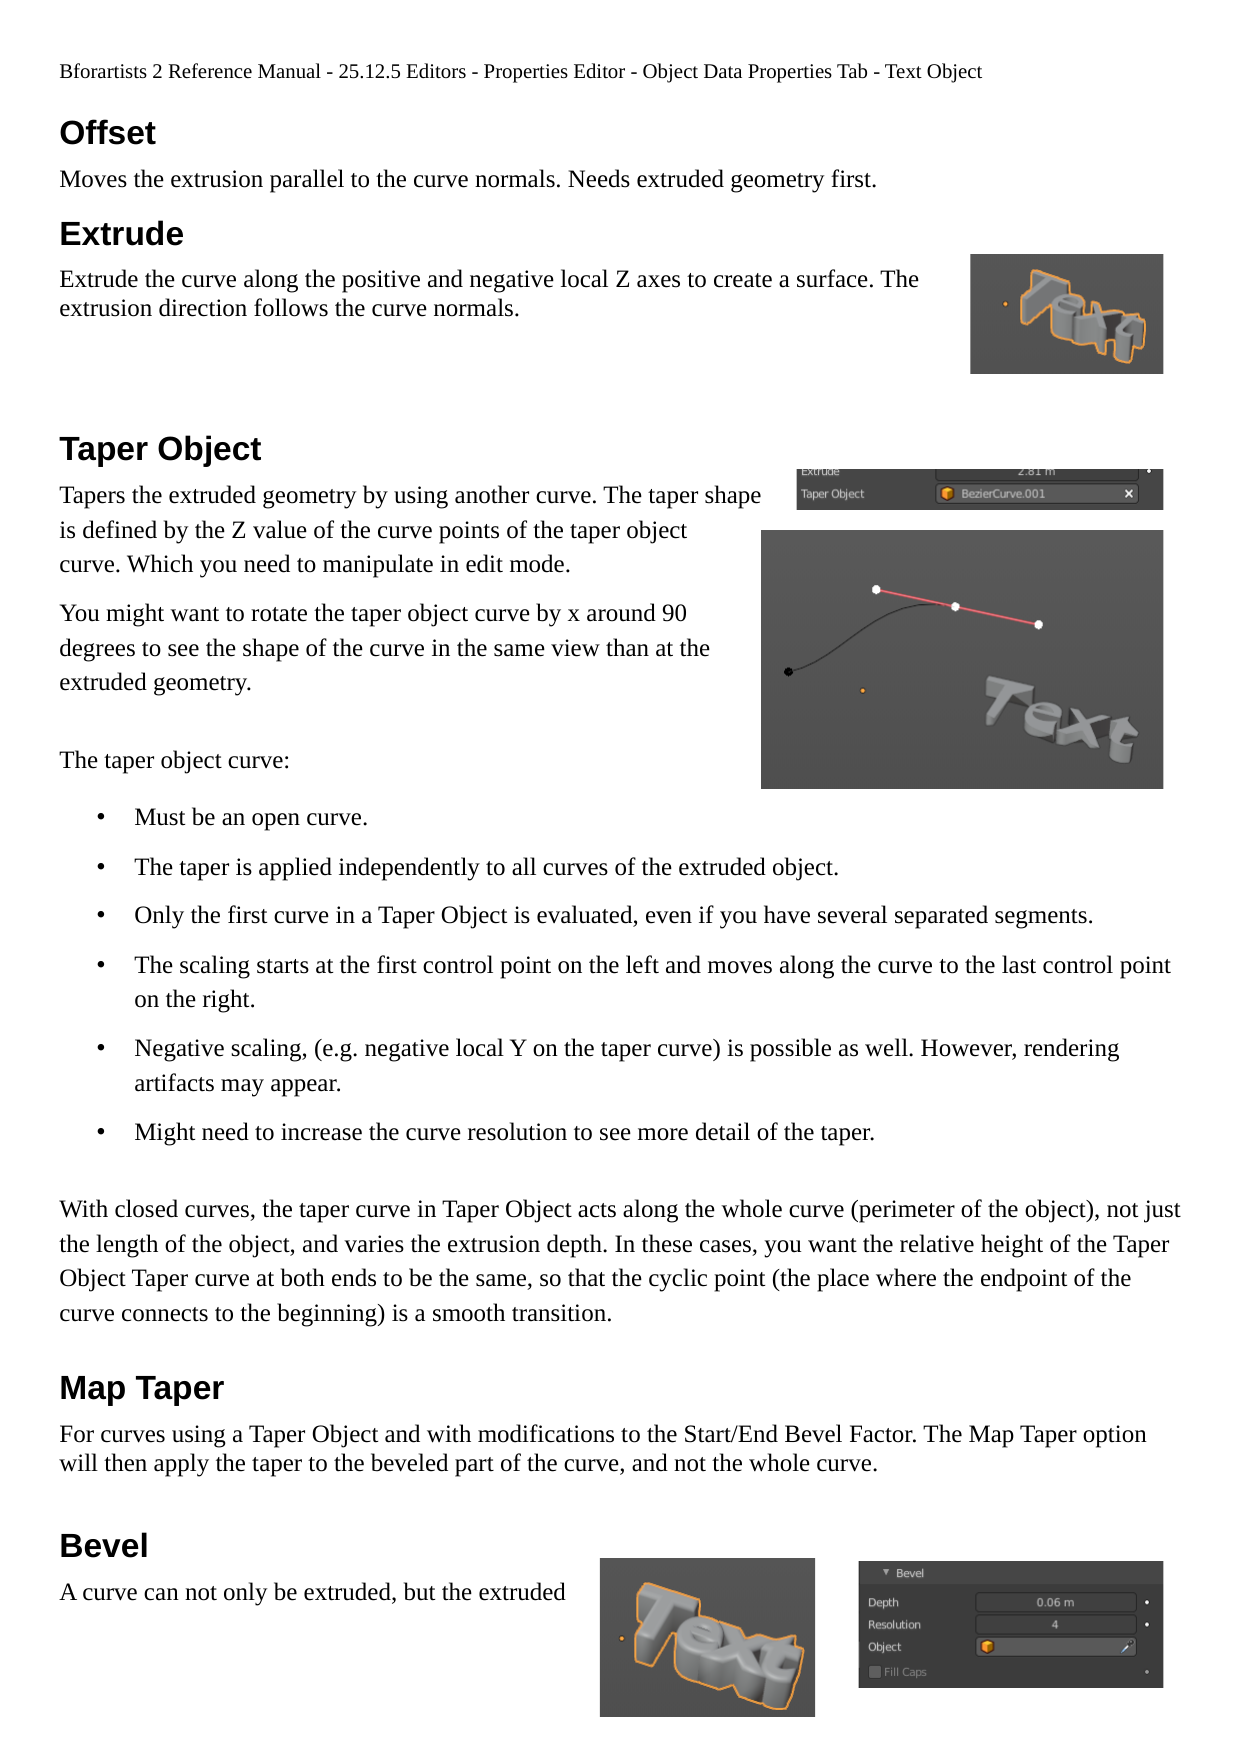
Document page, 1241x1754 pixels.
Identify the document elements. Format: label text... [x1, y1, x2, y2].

list Might need to increase the curve resolution to see more detail of the taper. [97, 1117, 1181, 1146]
text With closed curves, the taper curve in Taper Object acts along the whole curve (perimeter of the object), not just the length of the object, and varies the extrusion depth. In these cases, you want the relative height of the Taper Object Taper curve at both ends to be the same, so that the cyclic point (the place where the endpoint of the curve connects to the beginning) is a smooth transition. [59, 1194, 1181, 1327]
picture [970, 254, 1164, 374]
list Only the first curve in a Taper Object is evaluated, even if you have several separated segments. [97, 901, 1181, 929]
picture [761, 530, 1164, 789]
list Must be an open curve. [97, 802, 1181, 831]
subtitle Map Taper [59, 1368, 1181, 1407]
subtitle Bevel [59, 1526, 1181, 1565]
text Moves the extrusion parallel to the curve normals. Needs extruded geometry first. [59, 164, 1181, 192]
list The scaling starts at the first control point on the left and moves along the curve to the last control point on the right. [97, 950, 1181, 1013]
text Tapers the extruded geometry by using another curve. The taper shape is defined by the Z value of the curve points of the taper object curve. Which you need to manipulate in edit mode. [59, 480, 1181, 578]
subtitle Extrude [59, 213, 1181, 252]
subtitle Offset [59, 113, 1181, 151]
text You might want to rotate the taper object curve by x around 90 degrees to see the shape of the curve in the same view than at the extruded geometry. [59, 598, 761, 696]
text Extrude the curve along the positive and negative local Z axes to create a surface. The extrusion direction follows the curve normals. [59, 264, 970, 322]
text A curve can not only be extruded, but the extruded [59, 1577, 599, 1606]
subtitle Taper Object [59, 429, 1181, 468]
list Negative scaling, (e.g. negative local Y on the taper curve) is possible as well. However, rendering artifacts may appear. [97, 1033, 1181, 1096]
list The taper is applied independently to all curves of the extruded object. [97, 852, 1181, 880]
picture [796, 469, 1164, 510]
text For curves using a Taper Object and with modifications to the Start/End Bevel Factor. The Map Taper option will then apply the taper to the beveled part of the curve, and not the whole curve. [59, 1419, 1181, 1477]
text The taper object curve: [59, 745, 761, 774]
text [1164, 745, 1181, 774]
picture [858, 1561, 1164, 1688]
picture [599, 1558, 816, 1717]
